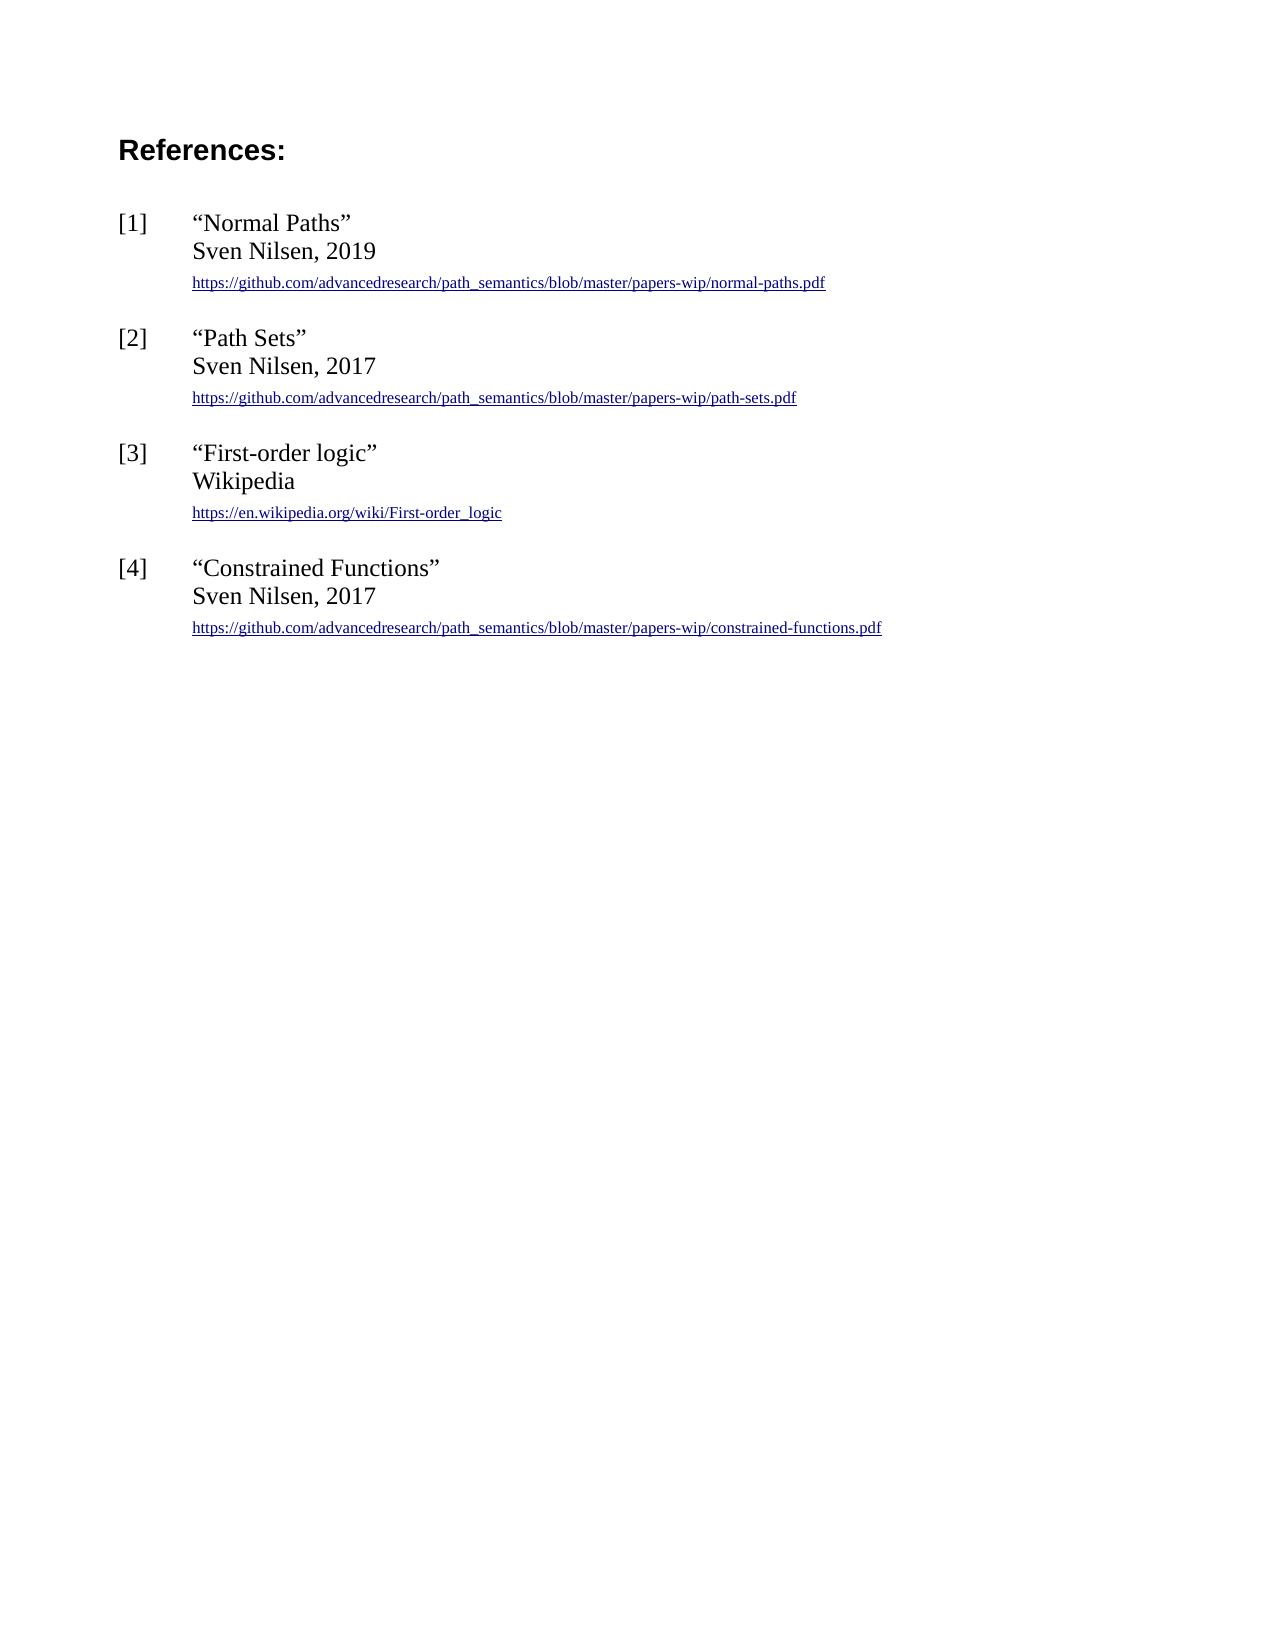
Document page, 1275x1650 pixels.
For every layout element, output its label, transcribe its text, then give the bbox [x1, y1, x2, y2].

text https://github.com/advancedresearch/path_semantics/blob/master/papers-wip/normal-paths.pdf [118, 265, 1157, 294]
text Wikipedia [118, 466, 1157, 495]
text Sven Nilsen, 2017 [118, 581, 1157, 610]
text https://en.wikipedia.org/wiki/First-order_logic [118, 495, 1157, 524]
text https://github.com/advancedresearch/path_semantics/blob/master/papers-wip/constrained-functions.pdf [118, 610, 1157, 639]
text [3] “First-order logic” [118, 438, 1157, 466]
subtitle References: [118, 133, 1157, 166]
text [1] “Normal Paths” [118, 208, 1157, 236]
text Sven Nilsen, 2017 [118, 351, 1157, 380]
text [2] “Path Sets” [118, 323, 1157, 351]
text Sven Nilsen, 2019 [118, 236, 1157, 265]
text [4] “Constrained Functions” [118, 553, 1157, 581]
text https://github.com/advancedresearch/path_semantics/blob/master/papers-wip/path-sets.pdf [118, 380, 1157, 409]
